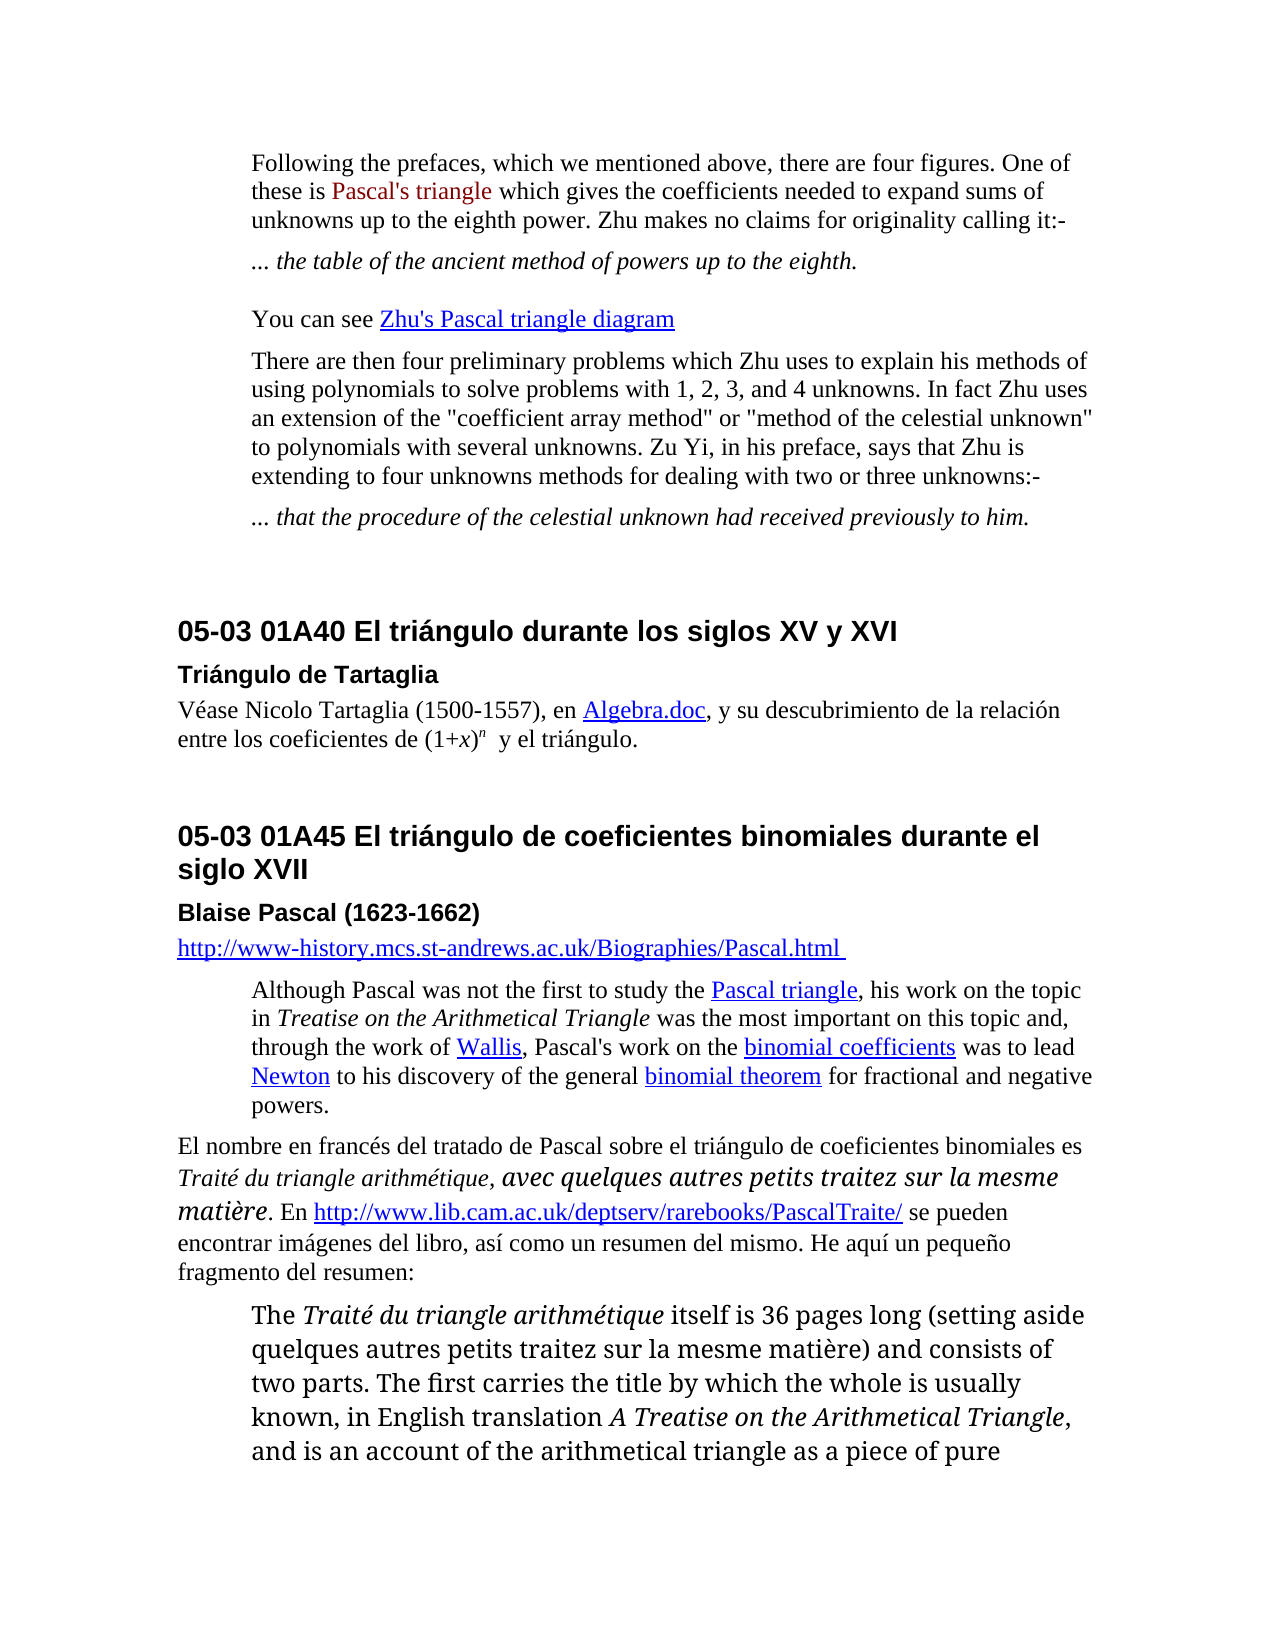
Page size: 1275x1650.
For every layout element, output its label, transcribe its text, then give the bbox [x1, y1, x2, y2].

text Following the prefaces, which we mentioned above, there are four figures. One of these is Pascal's triangle which gives the coefficients needed to expand sums of unknowns up to the eighth power. Zhu makes no claims for originality calling it:- [251, 148, 1098, 234]
subtitle Triángulo de Tartaglia [177, 660, 1098, 689]
text ... the table of the ancient method of powers up to the eighth. [251, 246, 1039, 275]
text El nombre en francés del tratado de Pascal sobre el triángulo de coeficientes binomiales es Traité du triangle arithmétique, avec quelques autres petits traitez sur la mesme matière. En http://www.lib.cam.ac.uk/deptserv/rarebooks/PascalTraite/ se pueden encontrar imágenes del libro, así como un resumen del mismo. He aquí un pequeño fragmento del resumen: [177, 1131, 1098, 1285]
subtitle 05-03 01A45 El triángulo de coeficientes binomiales durante el siglo XVII [177, 819, 1098, 886]
subtitle Blaise Pascal (1623-1662) [177, 898, 1098, 927]
text ... that the procedure of the celestial unknown had received previously to him. [251, 502, 1039, 531]
text Véase Nicolo Tartaglia (1500-1557), en Algebra.doc, y su descubrimiento de la relación entre los coeficientes de (1+x)n y el triángulo. [177, 695, 1098, 753]
text The Traité du triangle arithmétique itself is 36 pages long (setting aside quelques autres petits traitez sur la mesme matière) and consists of two parts. The first carries the title by which the whole is usually known, in English translation A Treatise on the Arithmetical Triangle, and is an account of the arithmetical triangle as a piece of pure [251, 1298, 1098, 1468]
text Although Pascal was not the first to study the Pascal triangle, his work on the topic in Treatise on the Arithmetical Triangle was the most important on this topic and, through the work of Wallis, Pascal's work on the binomial coefficients was to lead Newton to his discovery of the general binomial theorem for fractional and negative powers. [251, 975, 1098, 1118]
text You can see Zhu's Pascal triangle diagram [251, 304, 1098, 333]
text There are then four preliminary problems which Zhu uses to explain his methods of using polynomials to solve problems with 1, 2, 3, and 4 unknowns. In fact Zhu uses an extension of the "coefficient array method" or "method of the celestial unknown" to polynomials with several unknowns. Zu Yi, in his preface, says that Zhu is extending to four unknowns methods for dealing with two or three unknowns:- [251, 346, 1098, 489]
text http://www-history.mcs.st-andrews.ac.uk/Biographies/Pascal.html [177, 933, 1098, 962]
subtitle 05-03 01A40 El triángulo durante los siglos XV y XVI [177, 614, 1098, 648]
